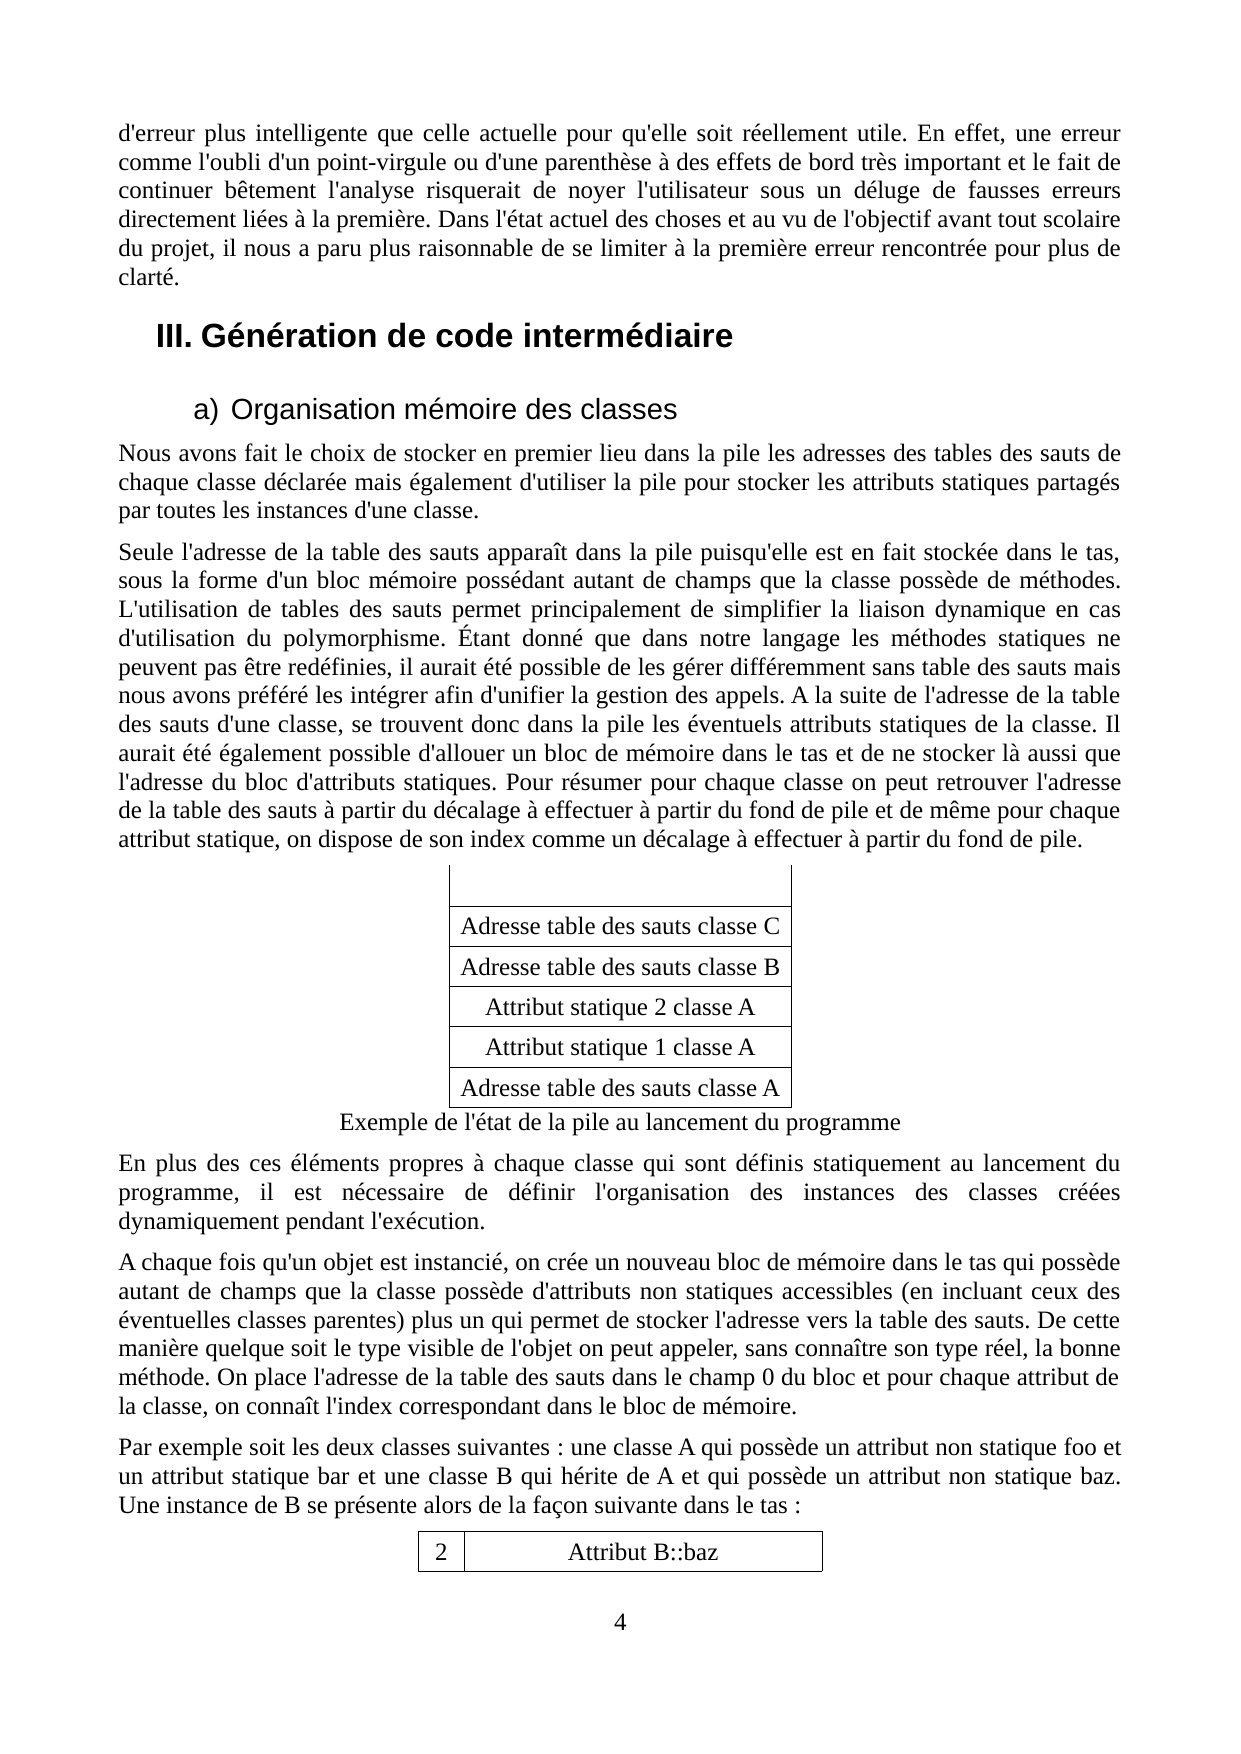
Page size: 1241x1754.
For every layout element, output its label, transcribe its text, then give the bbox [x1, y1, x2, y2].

table_cell Attribut statique 1 classe A [450, 1027, 791, 1067]
text En plus des ces éléments propres à chaque classe qui sont définis statiquement au lancement du programme, il est nécessaire de définir l'organisation des instances des classes créées dynamiquement pendant l'exécution. [118, 1148, 1122, 1235]
text Seule l'adresse de la table des sauts apparaît dans la pile puisqu'elle est en fait stockée dans le tas, sous la forme d'un bloc mémoire possédant autant de champs que la classe possède de méthodes. L'utilisation de tables des sauts permet principalement de simplifier la liaison dynamique en cas d'utilisation du polymorphisme. Étant donné que dans notre langage les méthodes statiques ne peuvent pas être redéfinies, il aurait été possible de les gérer différemment sans table des sauts mais nous avons préféré les intégrer afin d'unifier la gestion des appels. A la suite de l'adresse de la table des sauts d'une classe, se trouvent donc dans la pile les éventuels attributs statiques de la classe. Il aurait été également possible d'allouer un bloc de mémoire dans le tas et de ne stocker là aussi que l'adresse du bloc d'attributs statiques. Pour résumer pour chaque classe on peut retrouver l'adresse de la table des sauts à partir du décalage à effectuer à partir du fond de pile et de même pour chaque attribut statique, on dispose de son index comme un décalage à effectuer à partir du fond de pile. [118, 537, 1122, 853]
text Exemple de l'état de la pile au lancement du programme [118, 1107, 1122, 1136]
text A chaque fois qu'un objet est instancié, on crée un nouveau bloc de mémoire dans le tas qui possède autant de champs que la classe possède d'attributs non statiques accessibles (en incluant ceux des éventuelles classes parentes) plus un qui permet de stocker l'adresse vers la table des sauts. De cette manière quelque soit le type visible de l'objet on peut appeler, sans connaître son type réel, la bonne méthode. On place l'adresse de la table des sauts dans le champ 0 du bloc et pour chaque attribut de la classe, on connaît l'index correspondant dans le bloc de mémoire. [118, 1247, 1122, 1420]
subtitle Génération de code intermédiaire [156, 316, 1122, 354]
table_cell Attribut statique 2 classe A [450, 987, 791, 1026]
text d'erreur plus intelligente que celle actuelle pour qu'elle soit réellement utile. En effet, une erreur comme l'oubli d'un point-virgule ou d'une parenthèse à des effets de bord très important et le fait de continuer bêtement l'analyse risquerait de noyer l'utilisateur sous un déluge de fausses erreurs directement liées à la première. Dans l'état actuel des choses et au vu de l'objectif avant tout scolaire du projet, il nous a paru plus raisonnable de se limiter à la première erreur rencontrée pour plus de clarté. [118, 118, 1122, 291]
table_header Attribut B::baz [465, 1532, 822, 1571]
subtitle Organisation mémoire des classes [193, 392, 1122, 425]
table_header [450, 865, 791, 906]
table_cell Adresse table des sauts classe A [450, 1068, 791, 1107]
table_cell Adresse table des sauts classe B [450, 947, 791, 986]
text Nous avons fait le choix de stocker en premier lieu dans la pile les adresses des tables des sauts de chaque classe déclarée mais également d'utiliser la pile pour stocker les attributs statiques partagés par toutes les instances d'une classe. [118, 438, 1122, 524]
table_cell Adresse table des sauts classe C [450, 907, 791, 946]
text Par exemple soit les deux classes suivantes : une classe A qui possède un attribut non statique foo et un attribut statique bar et une classe B qui hérite de A et qui possède un attribut non statique baz. Une instance de B se présente alors de la façon suivante dans le tas : [118, 1432, 1122, 1518]
table_header 2 [419, 1532, 464, 1571]
